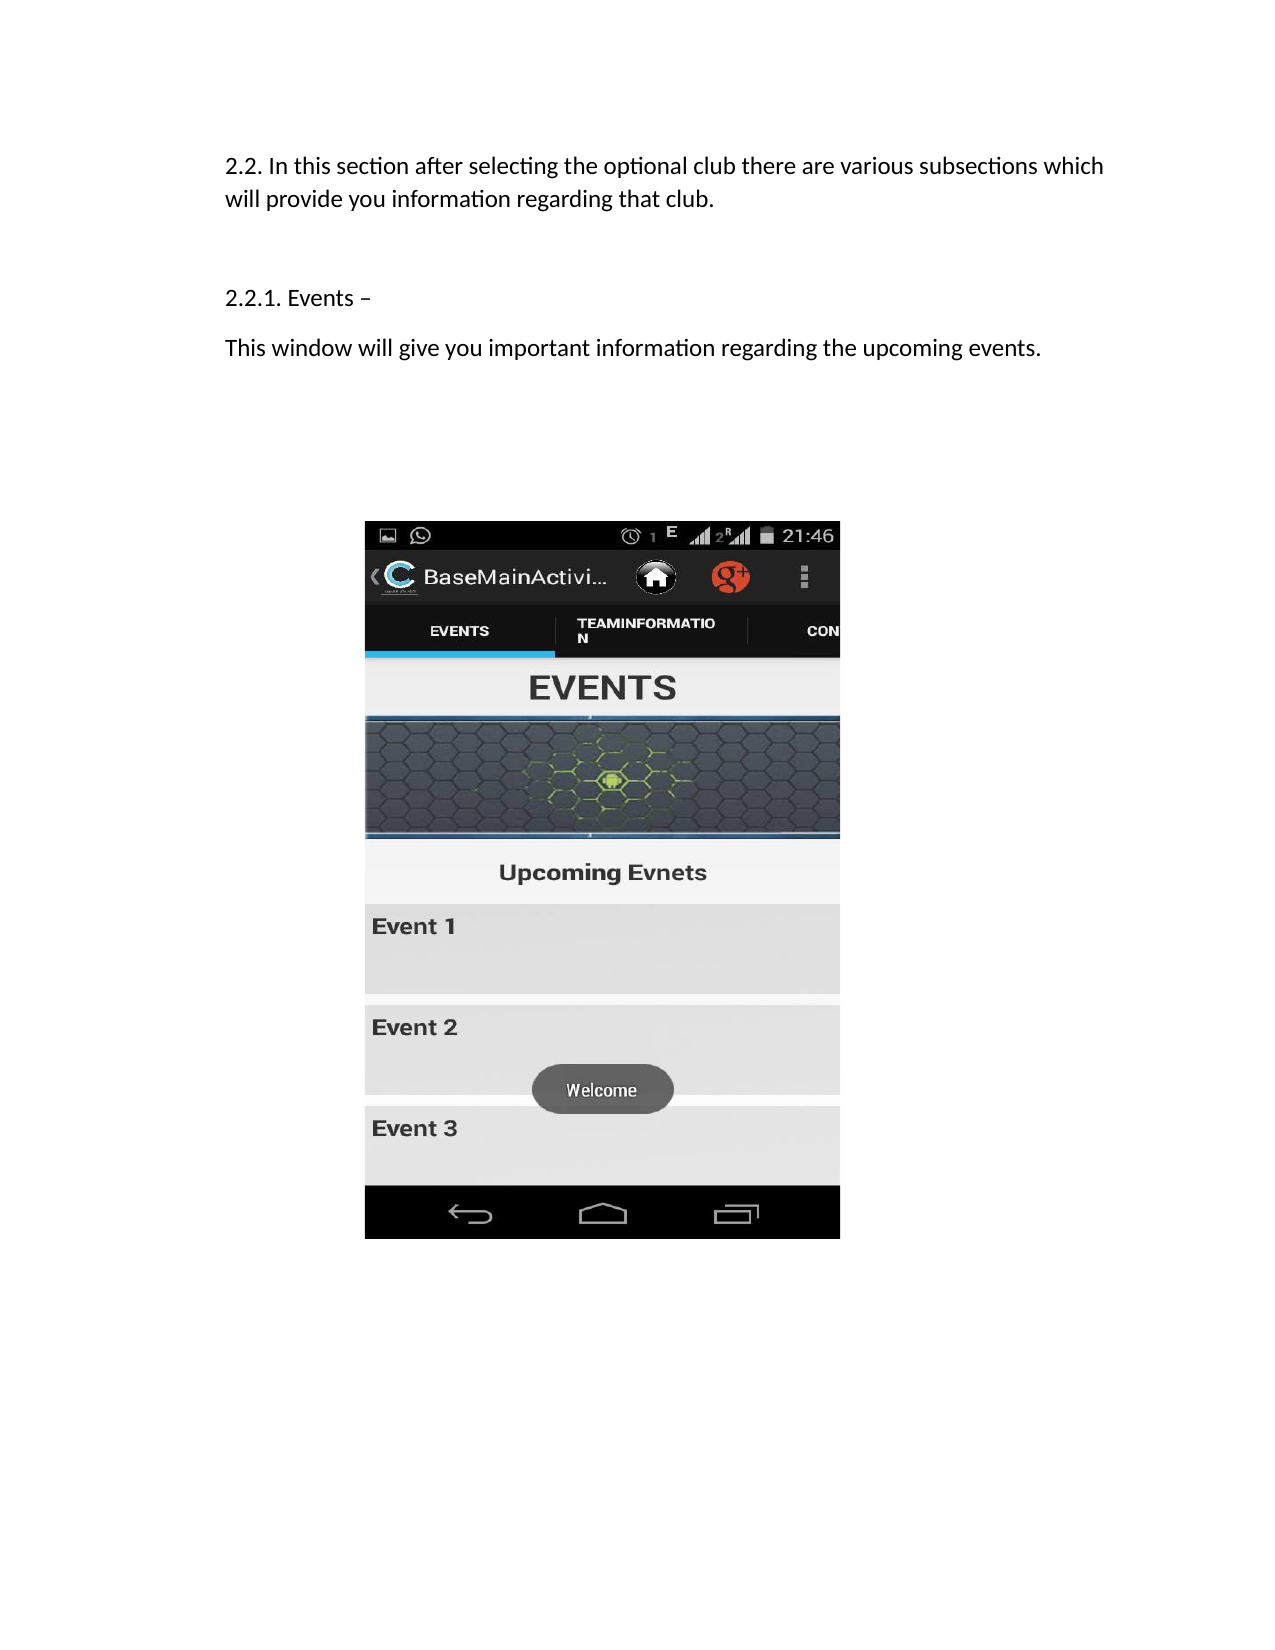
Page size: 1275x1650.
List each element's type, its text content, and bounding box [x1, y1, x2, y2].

picture [364, 521, 841, 1239]
text This window will give you important information regarding the upcoming events. [225, 332, 1125, 362]
list 2.2. In this section after selecting the optional club there are various subsections which will provide you information regarding that club. [225, 150, 1125, 213]
text 2.2.1. Events – [225, 282, 1125, 313]
